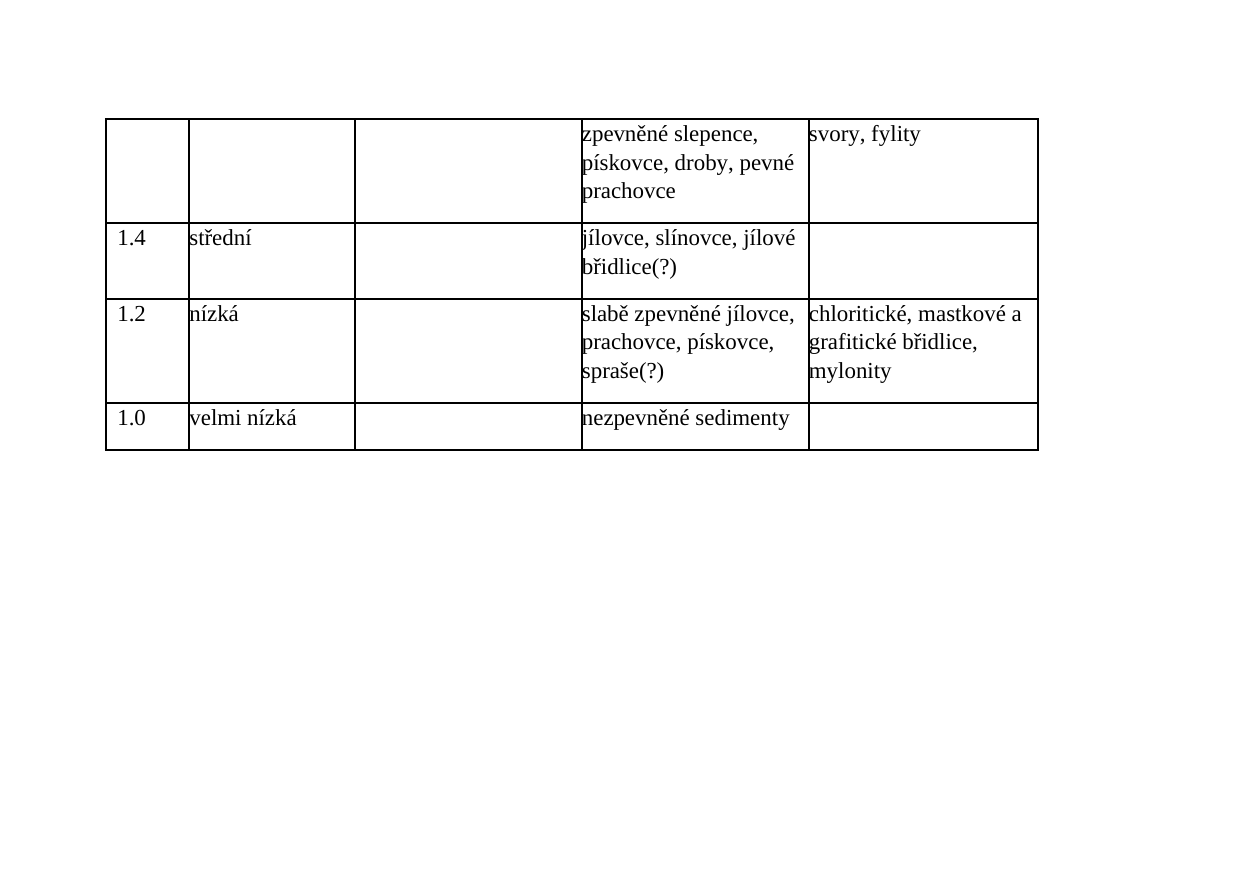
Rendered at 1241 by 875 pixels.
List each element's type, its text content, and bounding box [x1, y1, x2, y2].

table_cell [810, 224, 1037, 298]
table_cell [107, 120, 188, 222]
table_cell jílovce, slínovce, jílové břidlice(?) [583, 224, 808, 298]
table_cell 1.0 [107, 404, 188, 449]
table_cell [356, 120, 581, 222]
table_cell [356, 300, 581, 402]
table_cell nezpevněné sedimenty [583, 404, 808, 449]
table_cell střední [190, 224, 354, 298]
table_cell 1.2 [107, 300, 188, 402]
table_cell [356, 404, 581, 449]
table_cell velmi nízká [190, 404, 354, 449]
table_cell [356, 224, 581, 298]
table_cell nízká [190, 300, 354, 402]
table_cell 1.4 [107, 224, 188, 298]
table_cell [810, 404, 1037, 449]
table_cell chloritické, mastkové a grafitické břidlice, mylonity [810, 300, 1037, 402]
table_cell svory, fylity [810, 120, 1037, 222]
table_cell [190, 120, 354, 222]
table_cell zpevněné slepence, pískovce, droby, pevné prachovce [583, 120, 808, 222]
table_cell slabě zpevněné jílovce, prachovce, pískovce, spraše(?) [583, 300, 808, 402]
